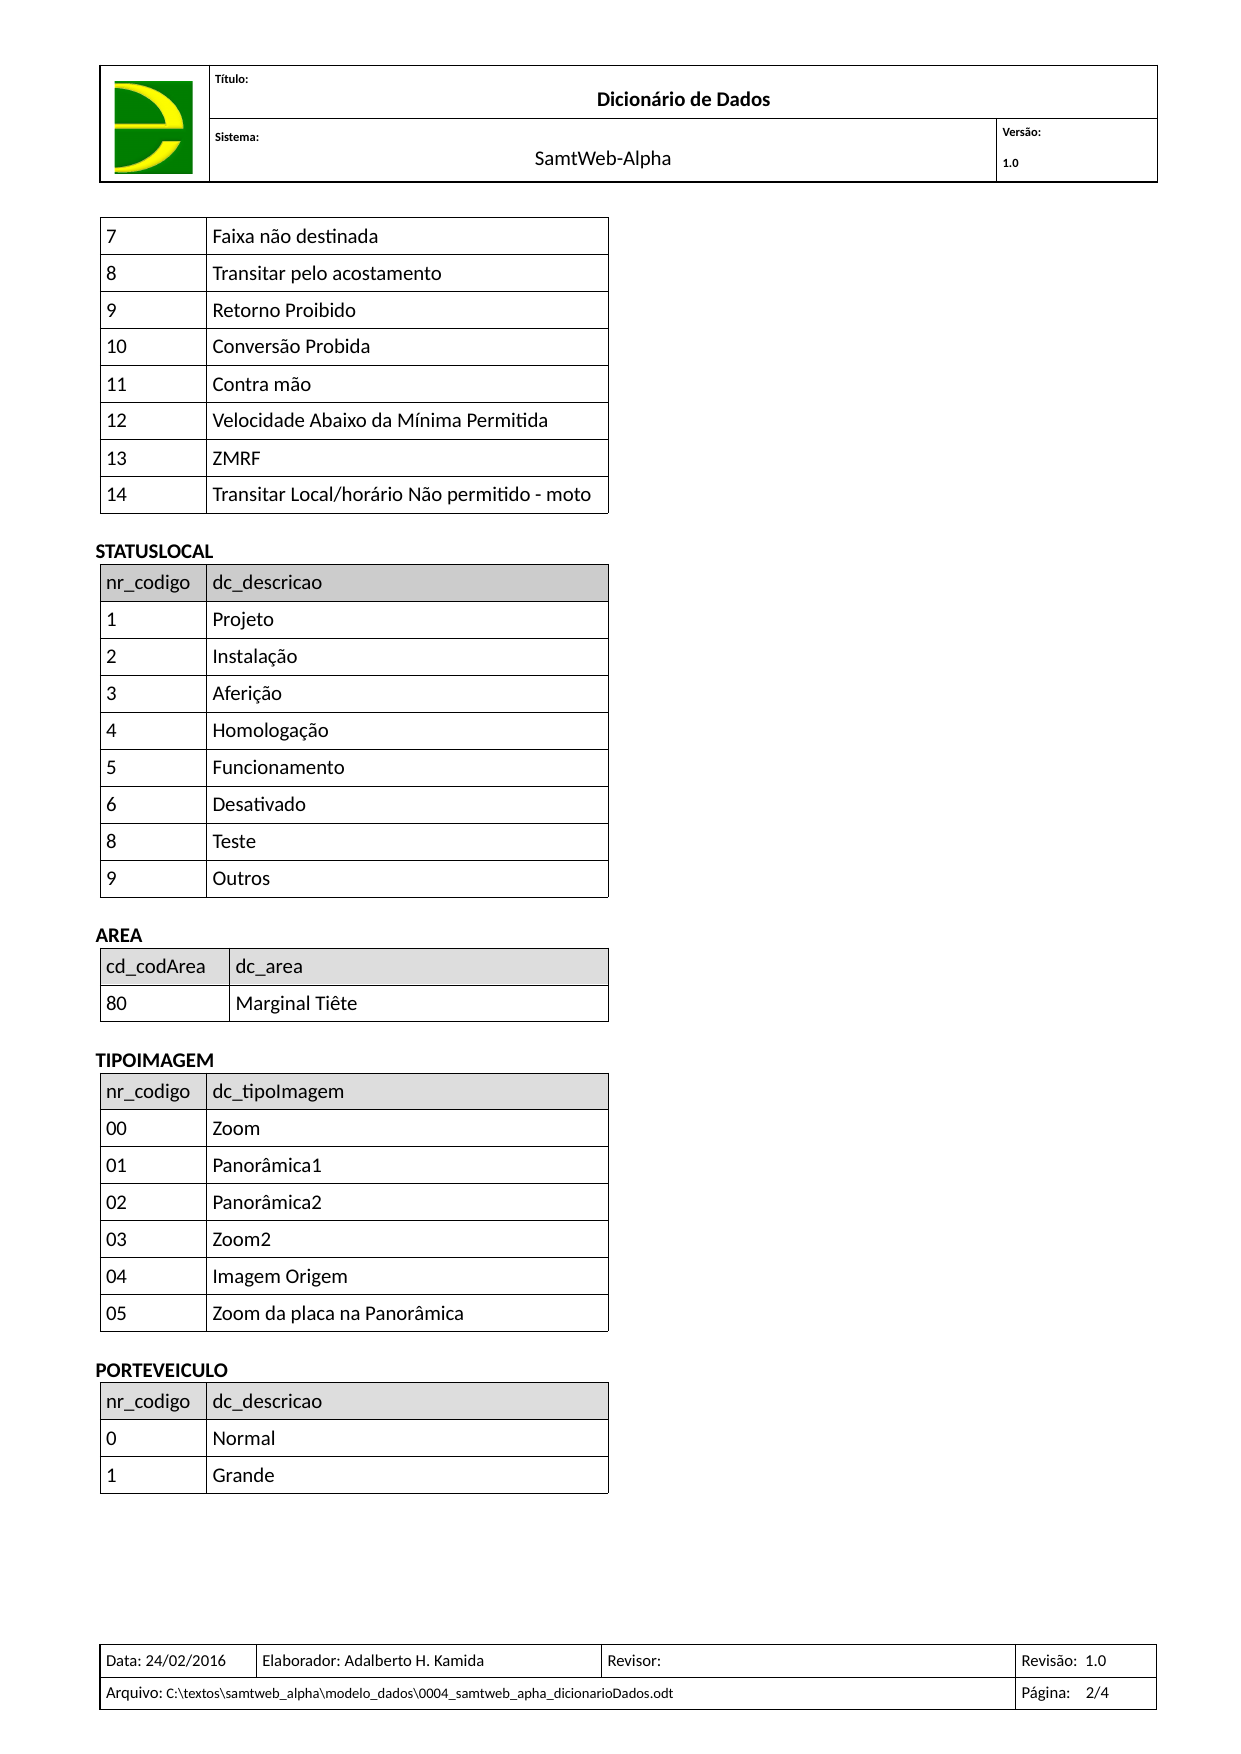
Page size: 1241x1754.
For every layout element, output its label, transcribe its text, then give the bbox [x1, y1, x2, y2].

table_cell 05 [101, 1295, 206, 1331]
table_cell 6 [101, 787, 206, 823]
table_cell 4 [101, 713, 206, 749]
table_cell Zoom [207, 1110, 608, 1146]
table_cell Outros [207, 861, 608, 897]
table_cell 80 [101, 986, 229, 1021]
table_header nr_codigo [101, 565, 206, 601]
table_cell Velocidade Abaixo da Mínima Permitida [207, 403, 608, 439]
table_cell Contra mão [207, 366, 608, 402]
table_header dc_descricao [207, 1383, 608, 1419]
table_cell 11 [101, 366, 206, 402]
table_header cd_codArea [101, 949, 229, 984]
table_cell 02 [101, 1184, 206, 1220]
table_cell Conversão Probida [207, 329, 608, 365]
table_header dc_descricao [207, 565, 608, 601]
table_cell Faixa não destinada [207, 218, 608, 254]
table_cell 03 [101, 1221, 206, 1257]
table_cell 04 [101, 1258, 206, 1294]
table_cell Retorno Proibido [207, 292, 608, 328]
table_header nr_codigo [101, 1383, 206, 1419]
table_cell ZMRF [207, 440, 608, 476]
table_cell 0 [101, 1420, 206, 1456]
table_cell 8 [101, 824, 206, 859]
text AREA [95, 922, 1158, 947]
table_cell 12 [101, 403, 206, 439]
table_cell Homologação [207, 713, 608, 749]
table_cell 5 [101, 750, 206, 786]
table_cell Zoom2 [207, 1221, 608, 1257]
table_cell 00 [101, 1110, 206, 1146]
table_cell Desativado [207, 787, 608, 823]
table_header nr_codigo [101, 1074, 206, 1109]
table_header dc_area [230, 949, 608, 984]
table_cell 7 [101, 218, 206, 254]
table_cell Transitar pelo acostamento [207, 255, 608, 291]
table_cell 3 [101, 676, 206, 712]
table_cell Panorâmica2 [207, 1184, 608, 1220]
table_cell 1 [101, 602, 206, 638]
table_cell Projeto [207, 602, 608, 638]
table_cell 2 [101, 639, 206, 675]
table_cell Zoom da placa na Panorâmica [207, 1295, 608, 1331]
table_cell 14 [101, 477, 206, 513]
table_cell Instalação [207, 639, 608, 675]
table_cell Normal [207, 1420, 608, 1456]
text PORTEVEICULO [95, 1357, 1158, 1382]
table_cell Aferição [207, 676, 608, 712]
table_cell 10 [101, 329, 206, 365]
table_cell Panorâmica1 [207, 1147, 608, 1183]
text TIPOIMAGEM [95, 1047, 1158, 1072]
table_cell 01 [101, 1147, 206, 1183]
table_cell 13 [101, 440, 206, 476]
table_cell Teste [207, 824, 608, 859]
text STATUSLOCAL [95, 538, 1158, 564]
table_cell 8 [101, 255, 206, 291]
table_cell Funcionamento [207, 750, 608, 786]
picture [114, 81, 193, 174]
table_cell Marginal Tiête [230, 986, 608, 1021]
table_cell 9 [101, 861, 206, 897]
table_cell Transitar Local/horário Não permitido - moto [207, 477, 608, 513]
table_cell Imagem Origem [207, 1258, 608, 1294]
table_cell Grande [207, 1457, 608, 1493]
table_cell 1 [101, 1457, 206, 1493]
table_header dc_tipoImagem [207, 1074, 608, 1109]
table_cell 9 [101, 292, 206, 328]
